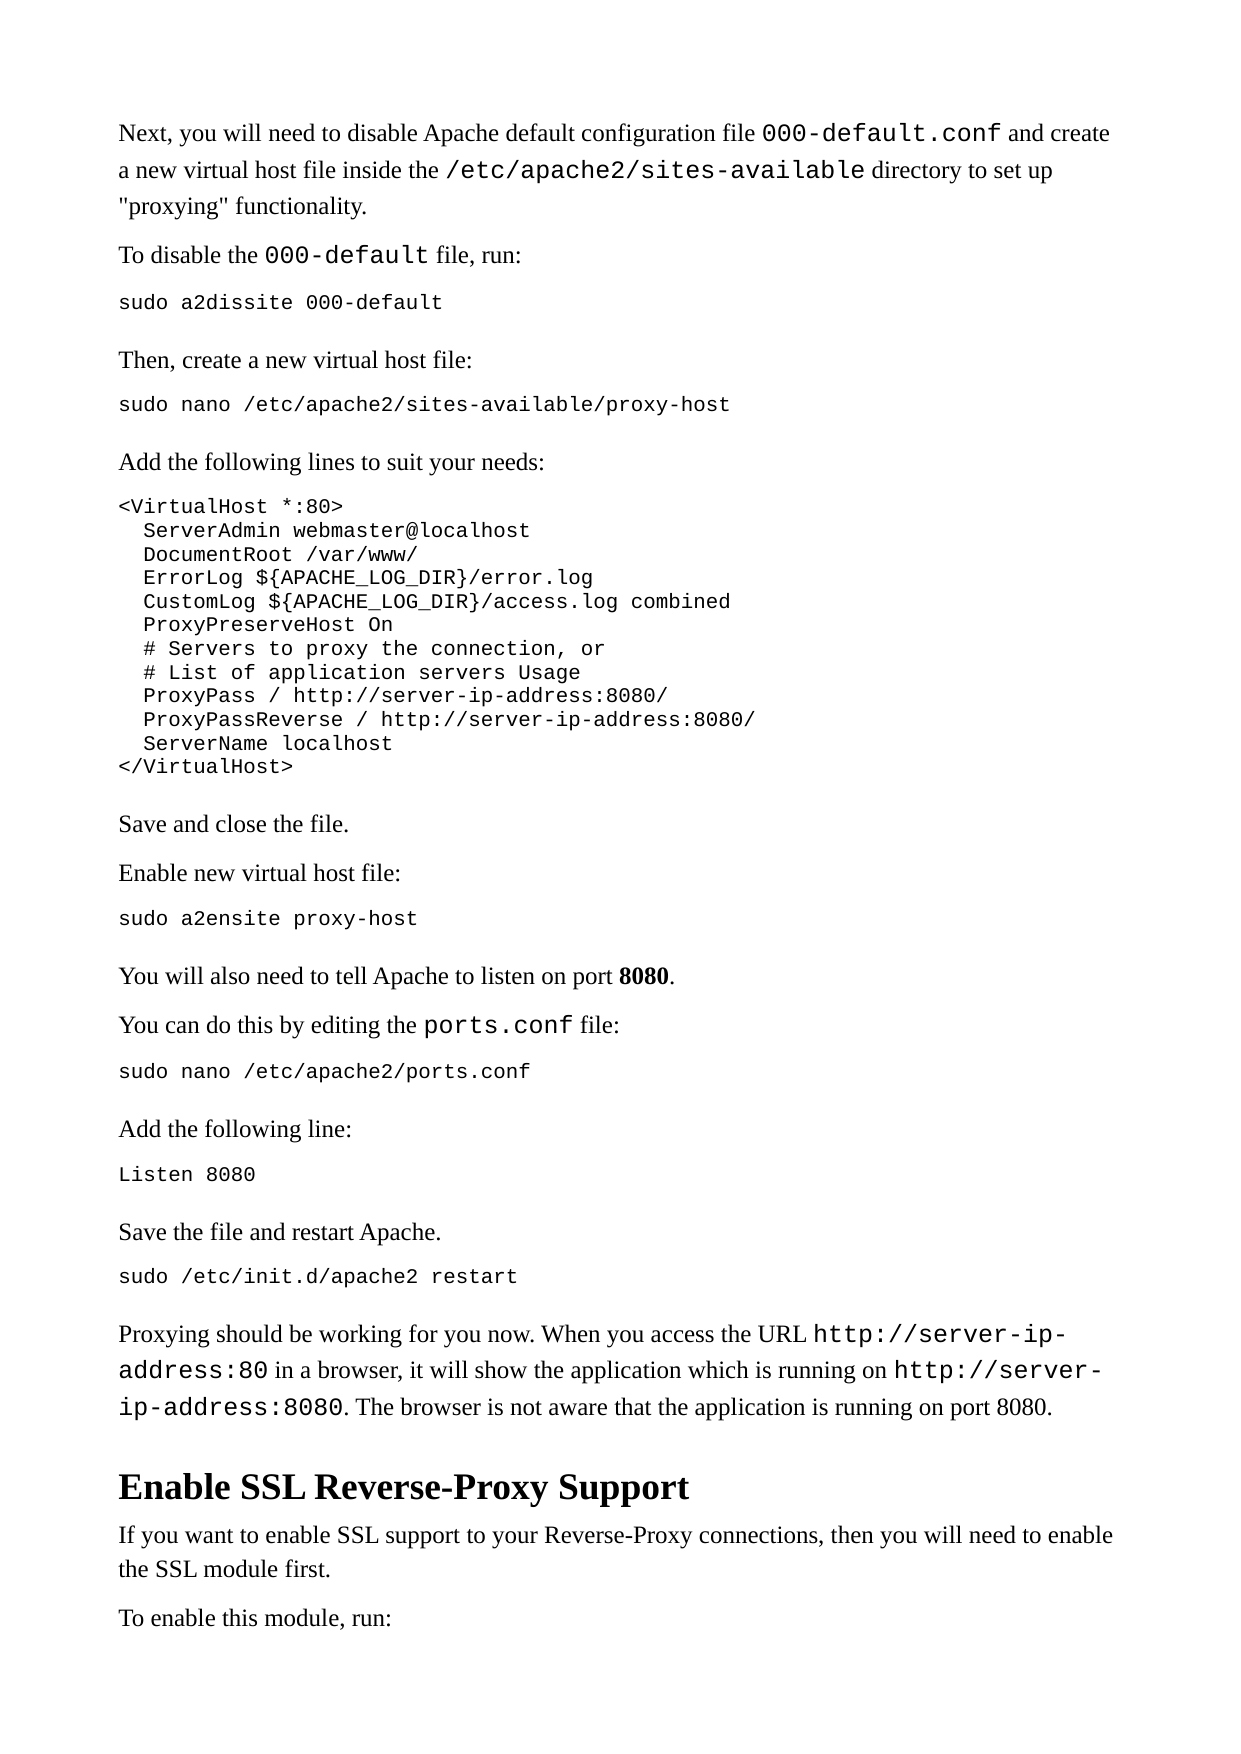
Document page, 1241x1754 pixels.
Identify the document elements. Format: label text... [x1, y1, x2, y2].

text <VirtualHost *:80> [118, 496, 1122, 520]
text sudo /etc/init.d/apache2 restart [118, 1266, 1122, 1289]
subtitle Enable SSL Reverse-Proxy Support [118, 1464, 1122, 1507]
text # List of application servers Usage [118, 662, 1122, 685]
text If you want to enable SSL support to your Reverse-Proxy connections, then you will need to enable the SSL module first. [118, 1520, 1122, 1583]
text Enable new virtual host file: [118, 858, 1122, 887]
text ProxyPassReverse / http://server-ip-address:8080/ [118, 709, 1122, 733]
text sudo nano /etc/apache2/sites-available/proxy-host [118, 394, 1122, 418]
text Save and close the file. [118, 809, 1122, 838]
text sudo a2ensite proxy-host [118, 908, 1122, 931]
text DocumentRoot /var/www/ [118, 543, 1122, 567]
text # Servers to proxy the connection, or [118, 638, 1122, 662]
text Then, create a new virtual host file: [118, 345, 1122, 374]
text Next, you will need to disable Apache default configuration file 000-default.conf and create a new virtual host file inside the /etc/apache2/sites-available directory to set up "proxying" functionality. [118, 118, 1122, 220]
text Add the following line: [118, 1114, 1122, 1143]
text To enable this module, run: [118, 1603, 1122, 1632]
text Add the following lines to suit your needs: [118, 447, 1122, 476]
text ProxyPreserveHost On [118, 614, 1122, 638]
text ErrorLog ${APACHE_LOG_DIR}/error.log [118, 567, 1122, 591]
text ServerName localhost [118, 733, 1122, 756]
text Listen 8080 [118, 1163, 1122, 1187]
text ServerAdmin webmaster@localhost [118, 520, 1122, 543]
text ProxyPass / http://server-ip-address:8080/ [118, 685, 1122, 709]
text sudo nano /etc/apache2/ports.conf [118, 1061, 1122, 1085]
text You will also need to tell Apache to listen on port 8080. [118, 961, 1122, 989]
text CustomLog ${APACHE_LOG_DIR}/access.log combined [118, 591, 1122, 614]
text You can do this by editing the ports.conf file: [118, 1010, 1122, 1041]
text sudo a2dissite 000-default [118, 292, 1122, 316]
text To disable the 000-default file, run: [118, 240, 1122, 271]
text Proxying should be working for you now. When you access the URL http://server-ip-address:80 in a browser, it will show the application which is running on http://server-ip-address:8080. The browser is not aware that the application is running on port 8080. [118, 1319, 1122, 1423]
text Save the file and restart Apache. [118, 1217, 1122, 1245]
text </VirtualHost> [118, 756, 1122, 780]
